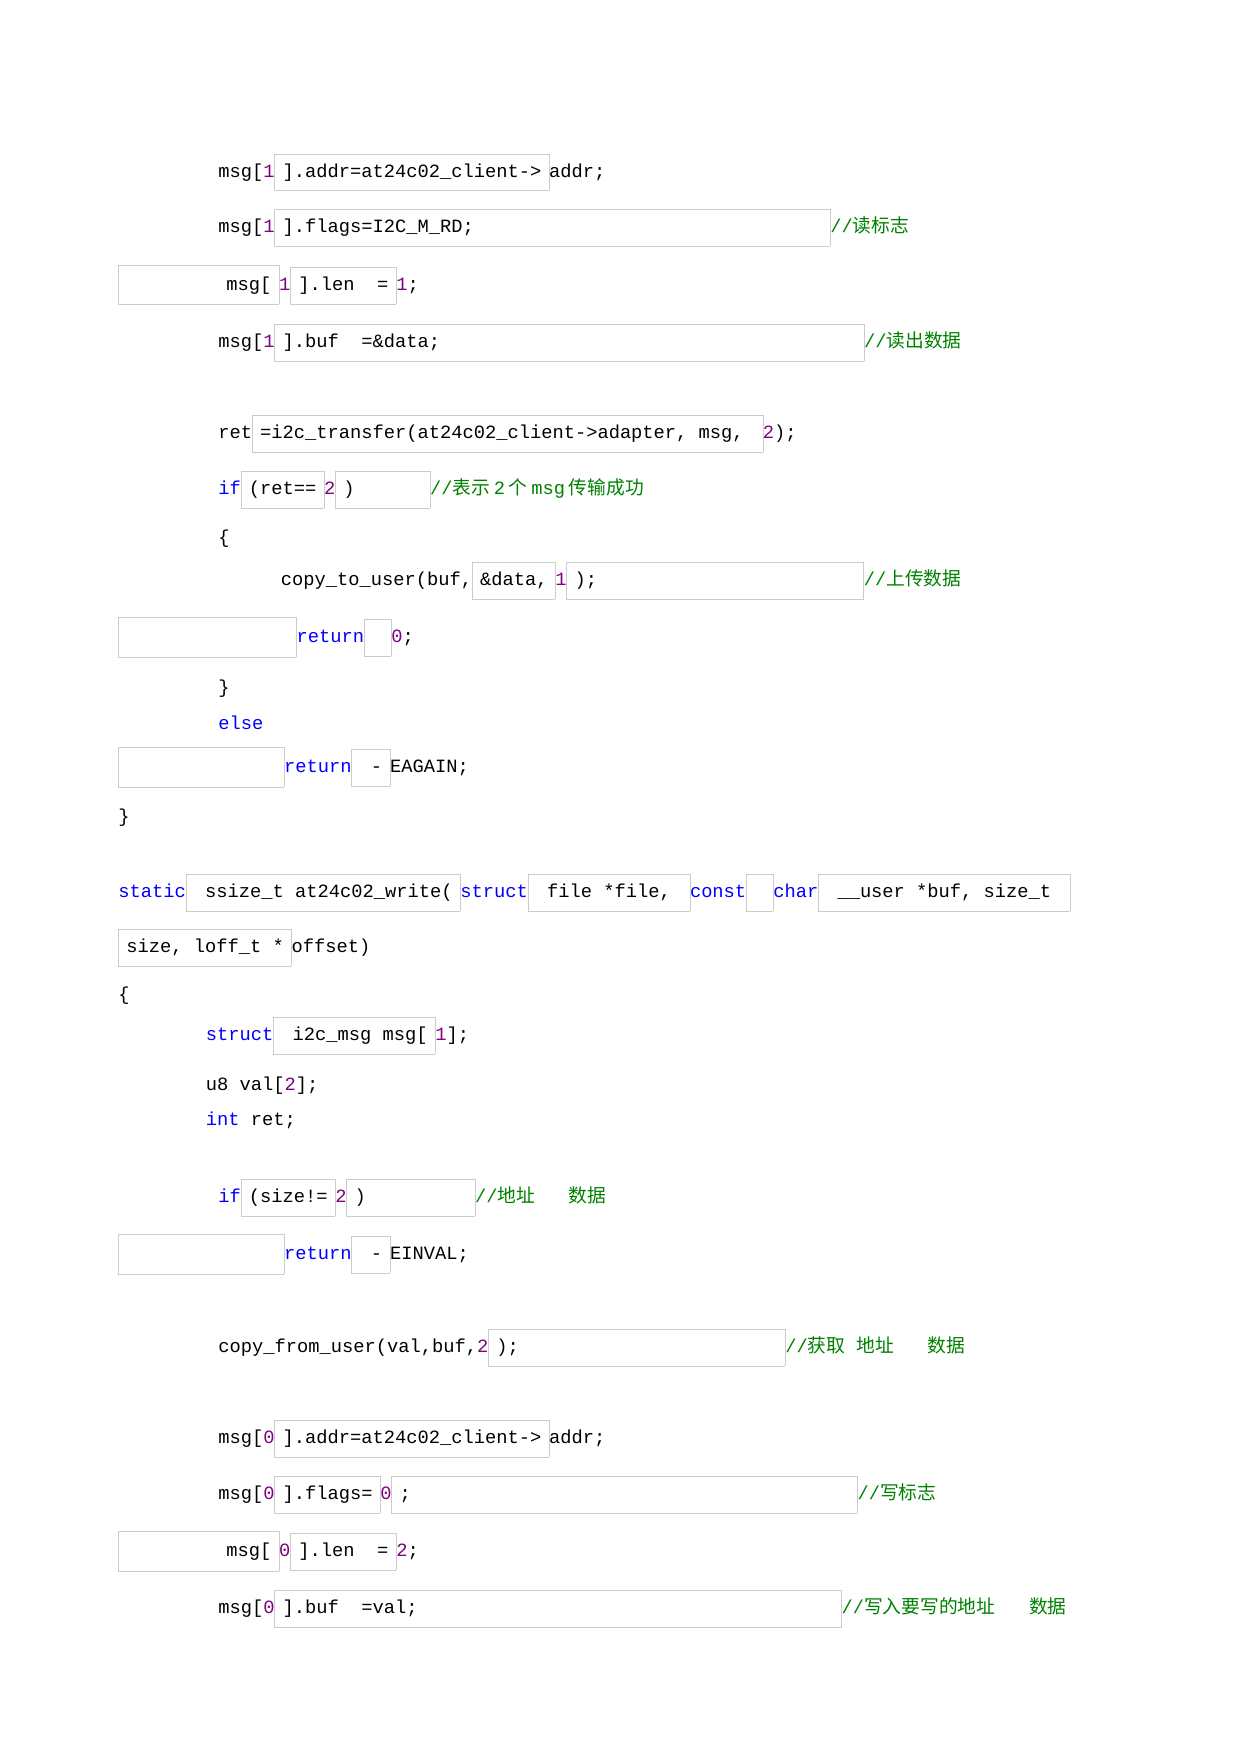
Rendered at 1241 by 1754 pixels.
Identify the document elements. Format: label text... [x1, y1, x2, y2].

text struct [118, 1017, 273, 1054]
text msg[0 [118, 1420, 274, 1457]
text 1]; [436, 1017, 1122, 1054]
text //获取 地址 数据 [786, 1329, 1122, 1366]
text 0 [381, 1476, 391, 1513]
text msg[1 [118, 209, 274, 246]
text //写标志 [858, 1476, 1122, 1513]
text [119, 748, 284, 787]
text msg[0 [118, 1476, 274, 1513]
text if [118, 1179, 241, 1216]
text ].flags=I2C_M_RD; [275, 210, 830, 246]
text } [118, 676, 1122, 700]
text 0].len =2; [280, 1531, 1122, 1571]
text 2 [325, 471, 335, 508]
text msg[1 [118, 324, 274, 361]
text ); [567, 563, 863, 599]
text [119, 618, 296, 657]
text 1 [556, 562, 566, 599]
text msg[1].addr=at24c02_client-> [118, 153, 549, 191]
text &data, [473, 563, 555, 599]
text //读标志 [831, 209, 1122, 246]
text ].buf =&data; [275, 325, 864, 361]
text return -EAGAIN; [285, 747, 1122, 787]
text //地址 数据 [476, 1179, 1122, 1216]
text ].addr=at24c02_client-> [275, 1421, 549, 1457]
text (size!= [242, 1180, 335, 1216]
text 1].len =1; [280, 265, 1122, 304]
text u8 val[2]; [118, 1072, 1122, 1096]
text ) [336, 472, 430, 508]
text copy_to_user(buf, [118, 562, 472, 599]
text //上传数据 [864, 562, 1122, 599]
text //读出数据 [865, 324, 1122, 361]
text msg[ [119, 1532, 279, 1571]
text ].buf =val; [275, 1591, 841, 1627]
text =i2c_transfer(at24c02_client->adapter, msg, [253, 416, 763, 452]
text } [118, 806, 1122, 828]
text 2 [336, 1179, 346, 1216]
text //写入要写的地址 数据 [842, 1590, 1122, 1627]
text msg[0 [118, 1590, 274, 1627]
text ) [347, 1180, 475, 1216]
text ); [489, 1330, 785, 1366]
text i2c_msg msg[ [274, 1018, 435, 1054]
text ; [392, 1477, 857, 1513]
text 2); [764, 415, 1122, 452]
text addr; [550, 1420, 1122, 1457]
text ].flags= [275, 1477, 380, 1513]
text addr; [550, 153, 1122, 191]
text ret [118, 415, 252, 452]
text //表示2个msg传输成功 [431, 471, 1122, 508]
text static ssize_t at24c02_write(struct file *file, const char __user *buf, size_t size, loff_t *offset) [118, 874, 1122, 966]
text copy_from_user(val,buf,2 [118, 1329, 488, 1366]
text return -EINVAL; [285, 1234, 1122, 1274]
text return 0; [297, 617, 1122, 657]
text msg[ [119, 266, 279, 304]
text (ret== [242, 472, 324, 508]
text if [118, 471, 241, 508]
text else [118, 712, 1122, 736]
text { [118, 526, 1122, 550]
text [119, 1235, 284, 1274]
text { [118, 985, 1122, 1006]
text int ret; [118, 1108, 1122, 1132]
